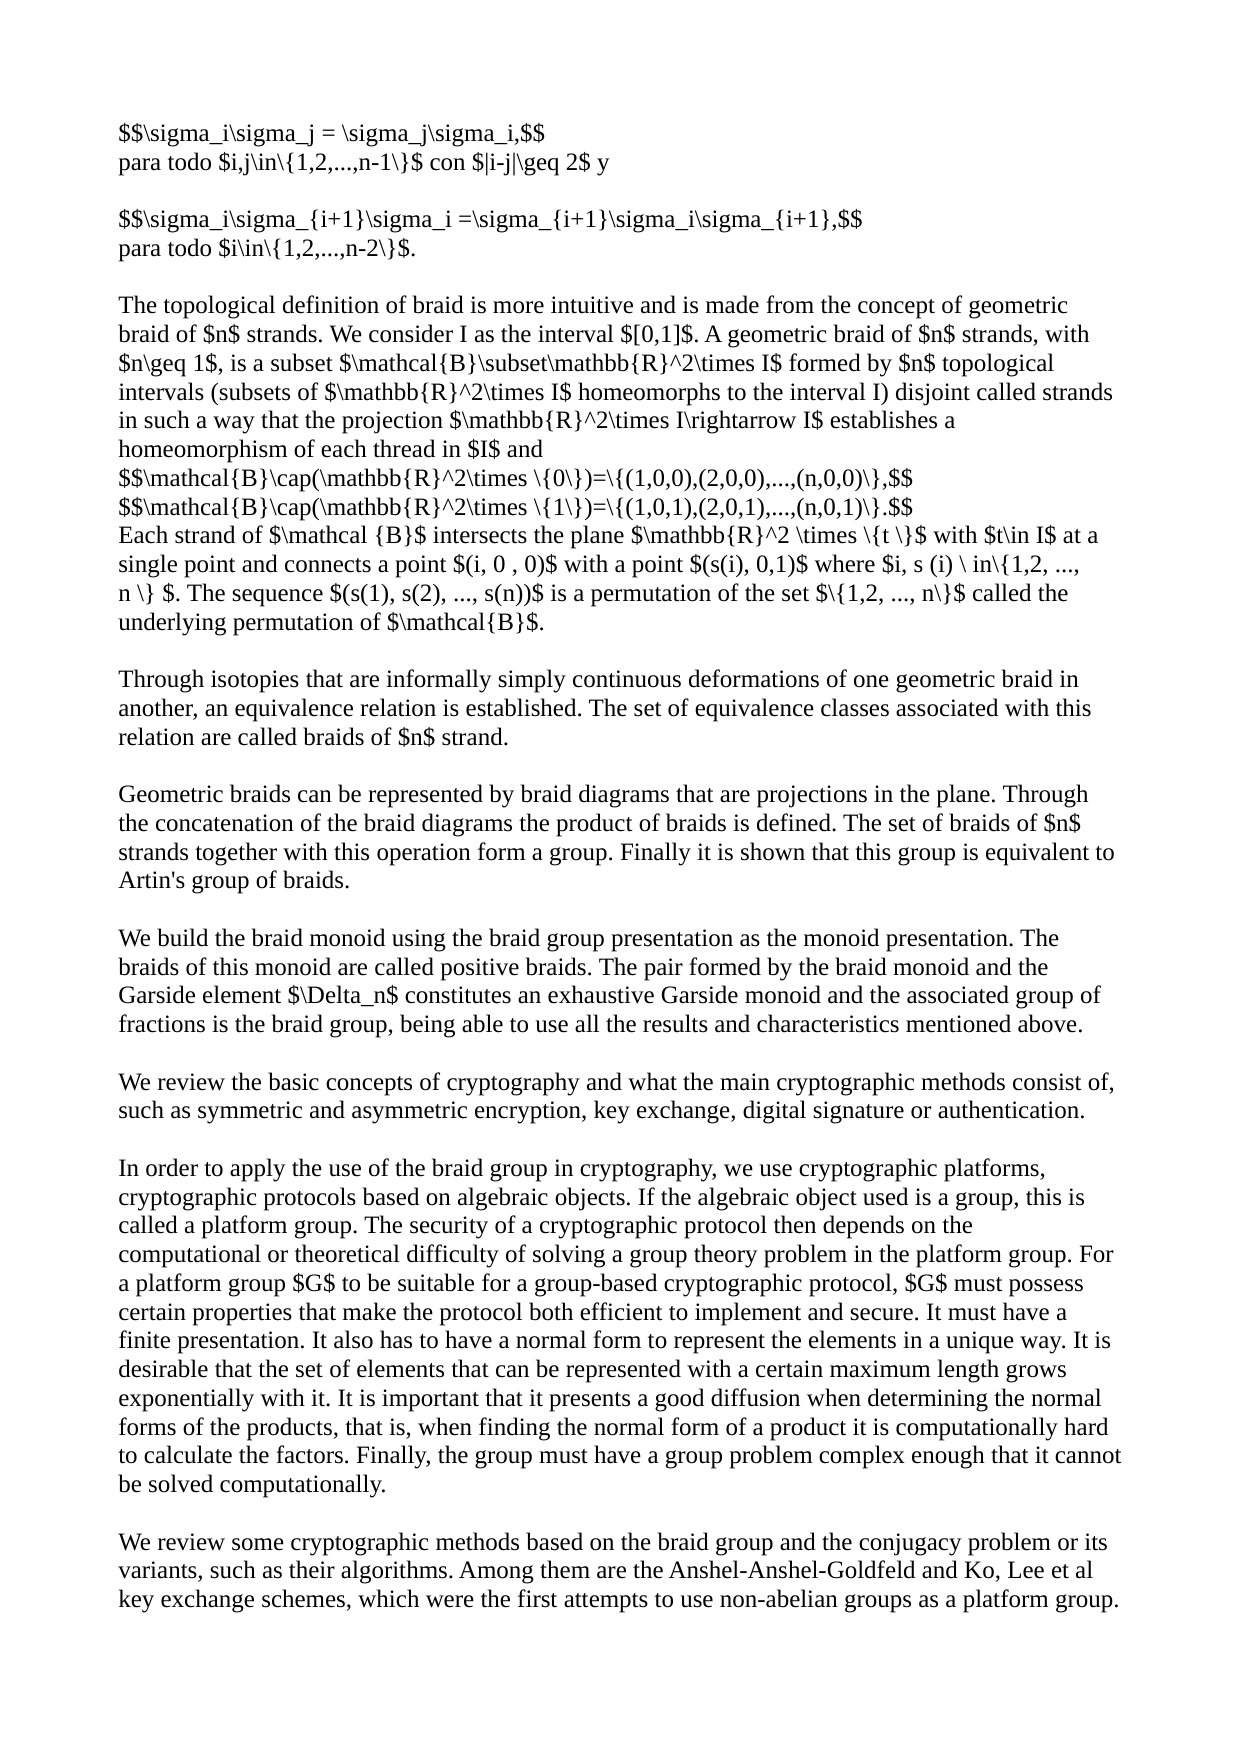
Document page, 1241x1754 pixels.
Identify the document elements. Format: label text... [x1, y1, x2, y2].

text We review the basic concepts of cryptography and what the main cryptographic methods consist of, such as symmetric and asymmetric encryption, key exchange, digital signature or authentication. [118, 1067, 1122, 1124]
text We build the braid monoid using the braid group presentation as the monoid presentation. The braids of this monoid are called positive braids. The pair formed by the braid monoid and the Garside element $\Delta_n$ constitutes an exhaustive Garside monoid and the associated group of fractions is the braid group, being able to use all the results and characteristics mentioned above. [118, 923, 1122, 1038]
text The topological definition of braid is more intuitive and is made from the concept of geometric braid of $n$ strands. We consider I as the interval $[0,1]$. A geometric braid of $n$ strands, with $n\geq 1$, is a subset $\mathcal{B}\subset\mathbb{R}^2\times I$ formed by $n$ topological intervals (subsets of $\mathbb{R}^2\times I$ homeomorphs to the interval I) disjoint called strands in such a way that the projection $\mathbb{R}^2\times I\rightarrow I$ establishes a homeomorphism of each thread in $I$ and [118, 291, 1122, 463]
text $$\mathcal{B}\cap(\mathbb{R}^2\times \{0\})=\{(1,0,0),(2,0,0),...,(n,0,0)\},$$ [118, 463, 1122, 492]
text Geometric braids can be represented by braid diagrams that are projections in the plane. Through the concatenation of the braid diagrams the product of braids is defined. The set of braids of $n$ strands together with this operation form a group. Finally it is shown that this group is equivalent to Artin's group of braids. [118, 779, 1122, 894]
text $$\sigma_i\sigma_{i+1}\sigma_i =\sigma_{i+1}\sigma_i\sigma_{i+1},$$ [118, 204, 1122, 233]
text $$\sigma_i\sigma_j = \sigma_j\sigma_i,$$ [118, 118, 1122, 147]
text We review some cryptographic methods based on the braid group and the conjugacy problem or its variants, such as their algorithms. Among them are the Anshel-Anshel-Goldfeld and Ko, Lee et al key exchange schemes, which were the first attempts to use non-abelian groups as a platform group. [118, 1527, 1122, 1613]
text In order to apply the use of the braid group in cryptography, we use cryptographic platforms, cryptographic protocols based on algebraic objects. If the algebraic object used is a group, this is called a platform group. The security of a cryptographic protocol then depends on the computational or theoretical difficulty of solving a group theory problem in the platform group. For a platform group $G$ to be suitable for a group-based cryptographic protocol, $G$ must possess certain properties that make the protocol both efficient to implement and secure. It must have a finite presentation. It also has to have a normal form to represent the elements in a unique way. It is desirable that the set of elements that can be represented with a certain maximum length grows exponentially with it. It is important that it presents a good diffusion when determining the normal forms of the products, that is, when finding the normal form of a product it is computationally hard to calculate the factors. Finally, the group must have a group problem complex enough that it cannot be solved computationally. [118, 1153, 1122, 1498]
text para todo $i,j\in\{1,2,...,n-1\}$ con $|i-j|\geq 2$ y [118, 147, 1122, 176]
text para todo $i\in\{1,2,...,n-2\}$. [118, 233, 1122, 262]
text Each strand of $\mathcal {B}$ intersects the plane $\mathbb{R}^2 \times \{t \}$ with $t\in I$ at a single point and connects a point $(i, 0 , 0)$ with a point $(s(i), 0,1)$ where $i, s (i) \ in\{1,2, ..., n \} $. The sequence $(s(1), s(2), ..., s(n))$ is a permutation of the set $\{1,2, ..., n\}$ called the underlying permutation of $\mathcal{B}$. [118, 521, 1122, 636]
text $$\mathcal{B}\cap(\mathbb{R}^2\times \{1\})=\{(1,0,1),(2,0,1),...,(n,0,1)\}.$$ [118, 492, 1122, 521]
text Through isotopies that are informally simply continuous deformations of one geometric braid in another, an equivalence relation is established. The set of equivalence classes associated with this relation are called braids of $n$ strand. [118, 664, 1122, 751]
